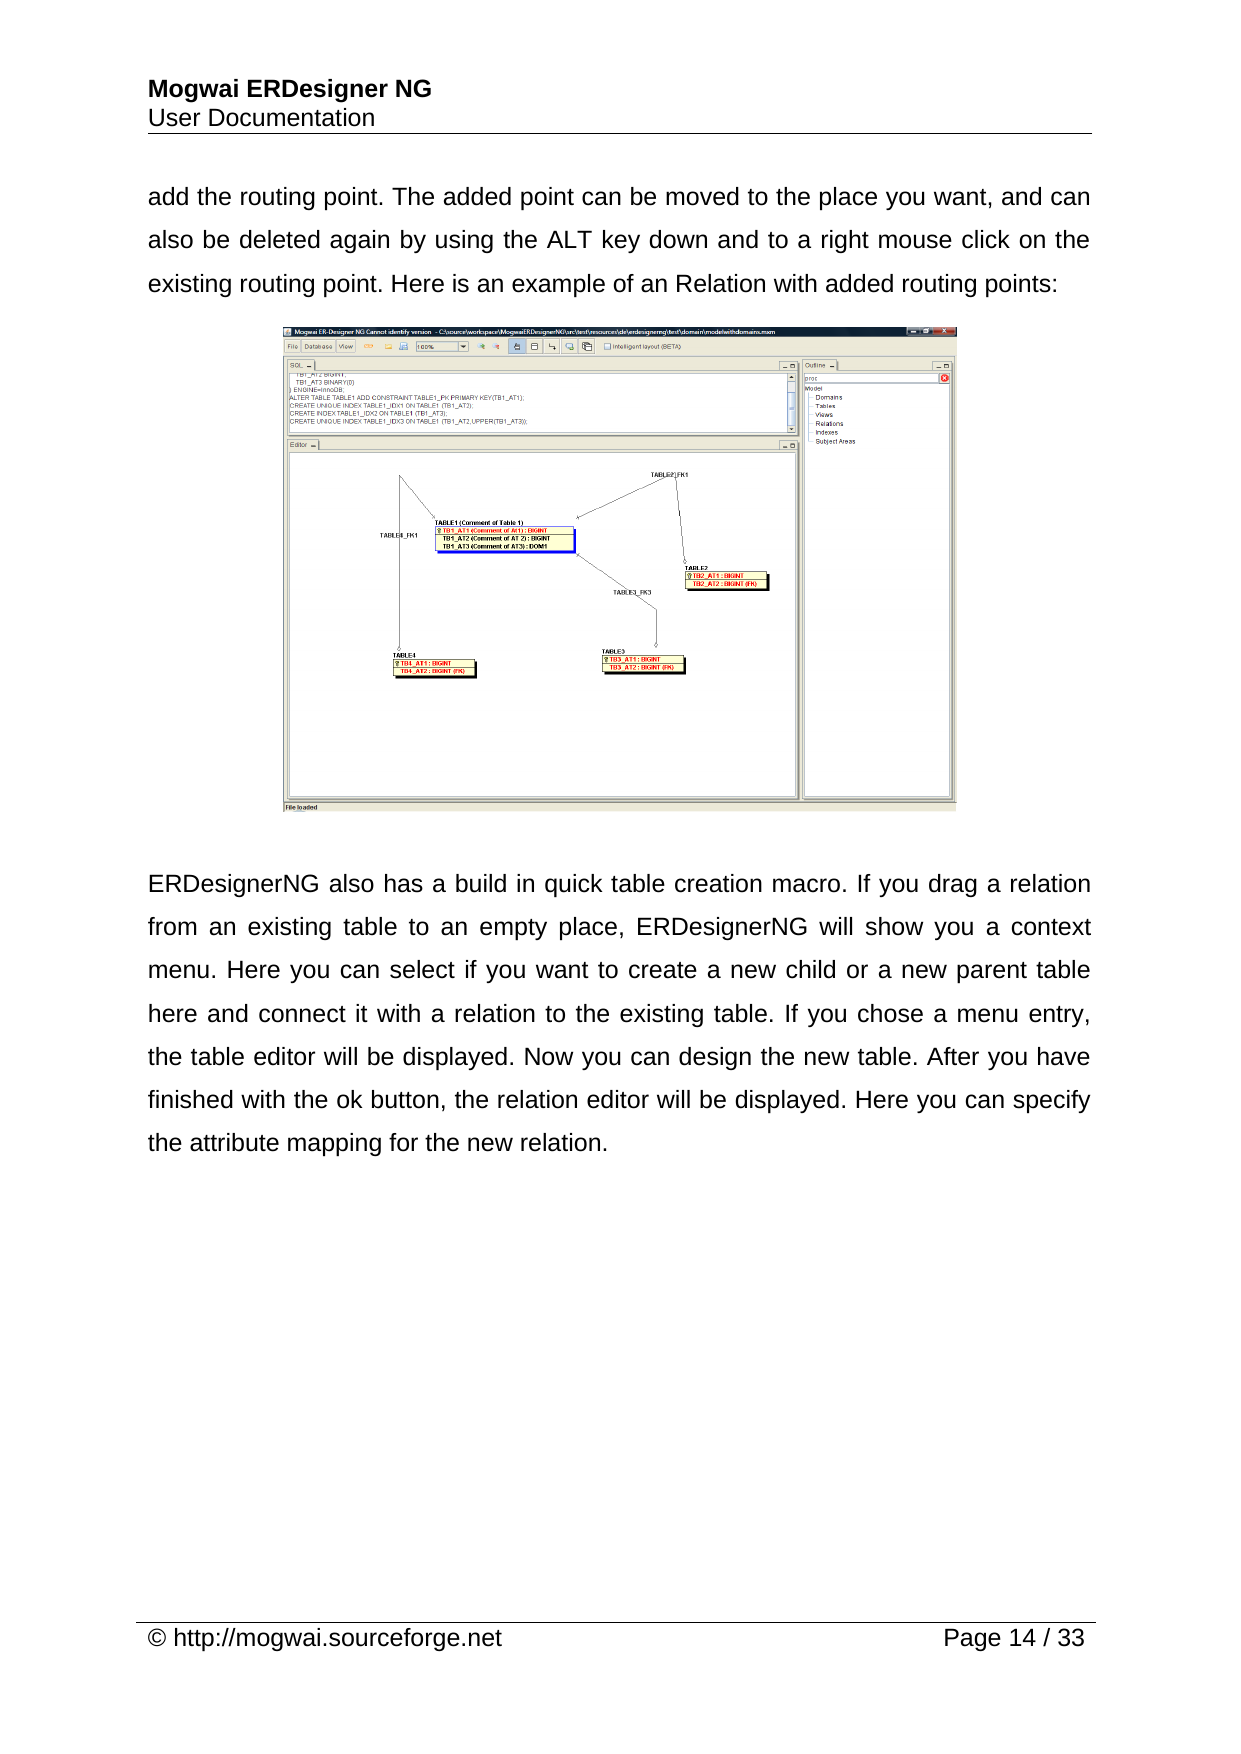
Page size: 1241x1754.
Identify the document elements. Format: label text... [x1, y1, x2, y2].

text ERDesignerNG also has a build in quick table creation macro. If you drag a relation from an existing table to an empty place, ERDesignerNG will show you a context menu. Here you can select if you want to create a new child or a new parent table here and connect it with a relation to the existing table. If you chose a menu entry, the table editor will be displayed. Now you can design the new table. After you have finished with the ok button, the relation editor will be displayed. Here you can specify the attribute mapping for the new relation. [148, 869, 1092, 1157]
text add the routing point. The added point can be moved to the place you want, and can also be deleted again by using the ALT key down and to a right mouse click on the existing routing point. Here is an example of an Relation with added routing points: [148, 182, 1092, 297]
picture [283, 327, 957, 812]
